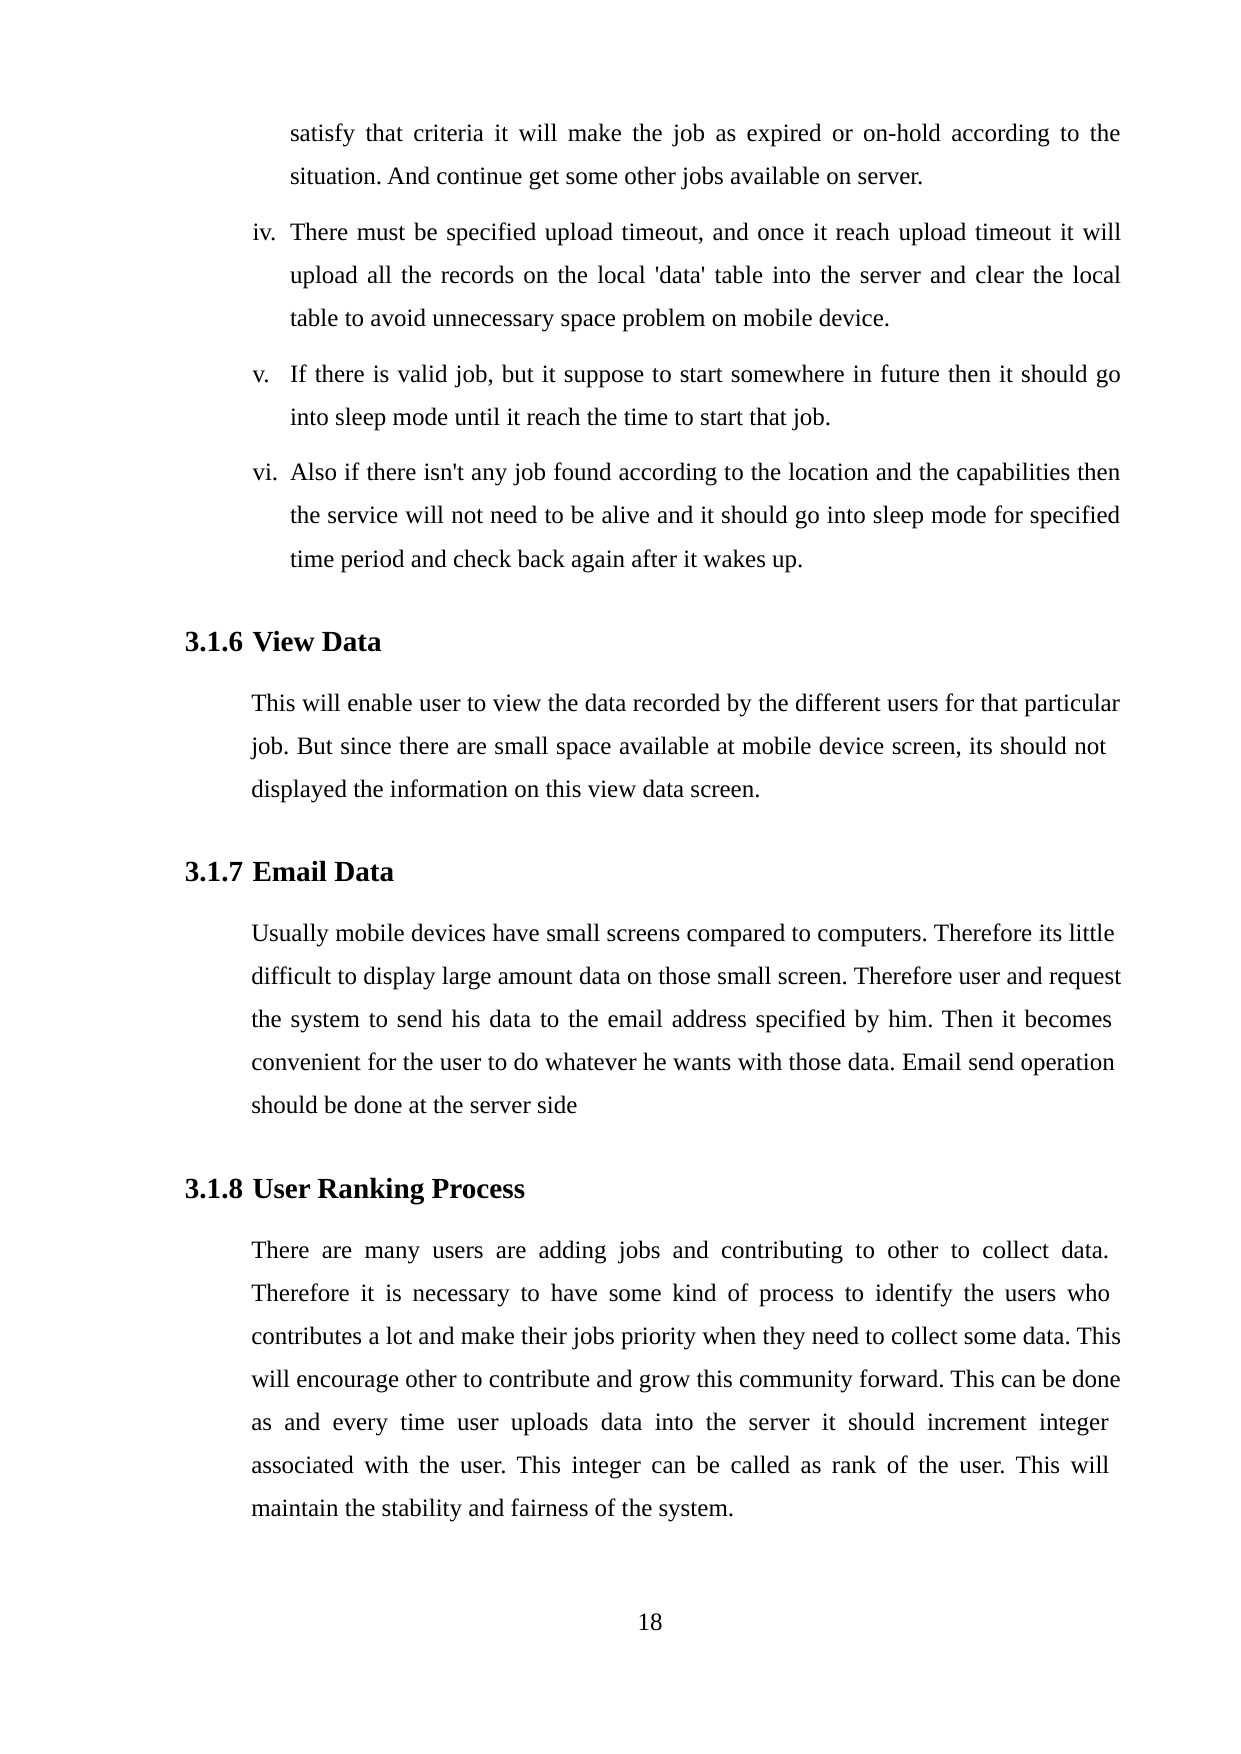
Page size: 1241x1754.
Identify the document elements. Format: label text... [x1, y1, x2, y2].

subtitle Email Data [177, 854, 1122, 888]
list satisfy that criteria it will make the job as expired or on-hold according to the situation. And continue get some other jobs available on server. [252, 118, 1122, 190]
list There must be specified upload timeout, and once it reach upload timeout it will upload all the records on the local 'data' table into the server and clear the local table to avoid unnecessary space problem on mobile device. [252, 217, 1122, 332]
text This will enable user to view the data recorded by the different users for that particular job. But since there are small space available at mobile device screen, its should not displayed the information on this view data screen. [177, 688, 1122, 803]
subtitle User Ranking Process [177, 1171, 1122, 1204]
text Usually mobile devices have small screens compared to computers. Therefore its little difficult to display large amount data on those small screen. Therefore user and request the system to send his data to the email address specified by him. Then it becomes convenient for the user to do whatever he wants with those data. Email send operation should be done at the server side [177, 918, 1122, 1119]
list If there is valid job, but it suppose to start somewhere in future then it should go into sleep mode until it reach the time to start that job. [252, 359, 1122, 431]
list Also if there isn't any job found according to the location and the capabilities then the service will not need to be alive and it should go into sleep mode for specified time period and check back again after it wakes up. [252, 457, 1122, 572]
subtitle View Data [177, 624, 1122, 658]
text There are many users are adding jobs and contributing to other to collect data. Therefore it is necessary to have some kind of process to identify the users who contributes a lot and make their jobs priority when they need to collect some data. This will encourage other to contribute and grow this community forward. This can be done as and every time user uploads data into the server it should increment integer associated with the user. This integer can be called as rank of the user. This will maintain the stability and fairness of the system. [177, 1235, 1122, 1522]
